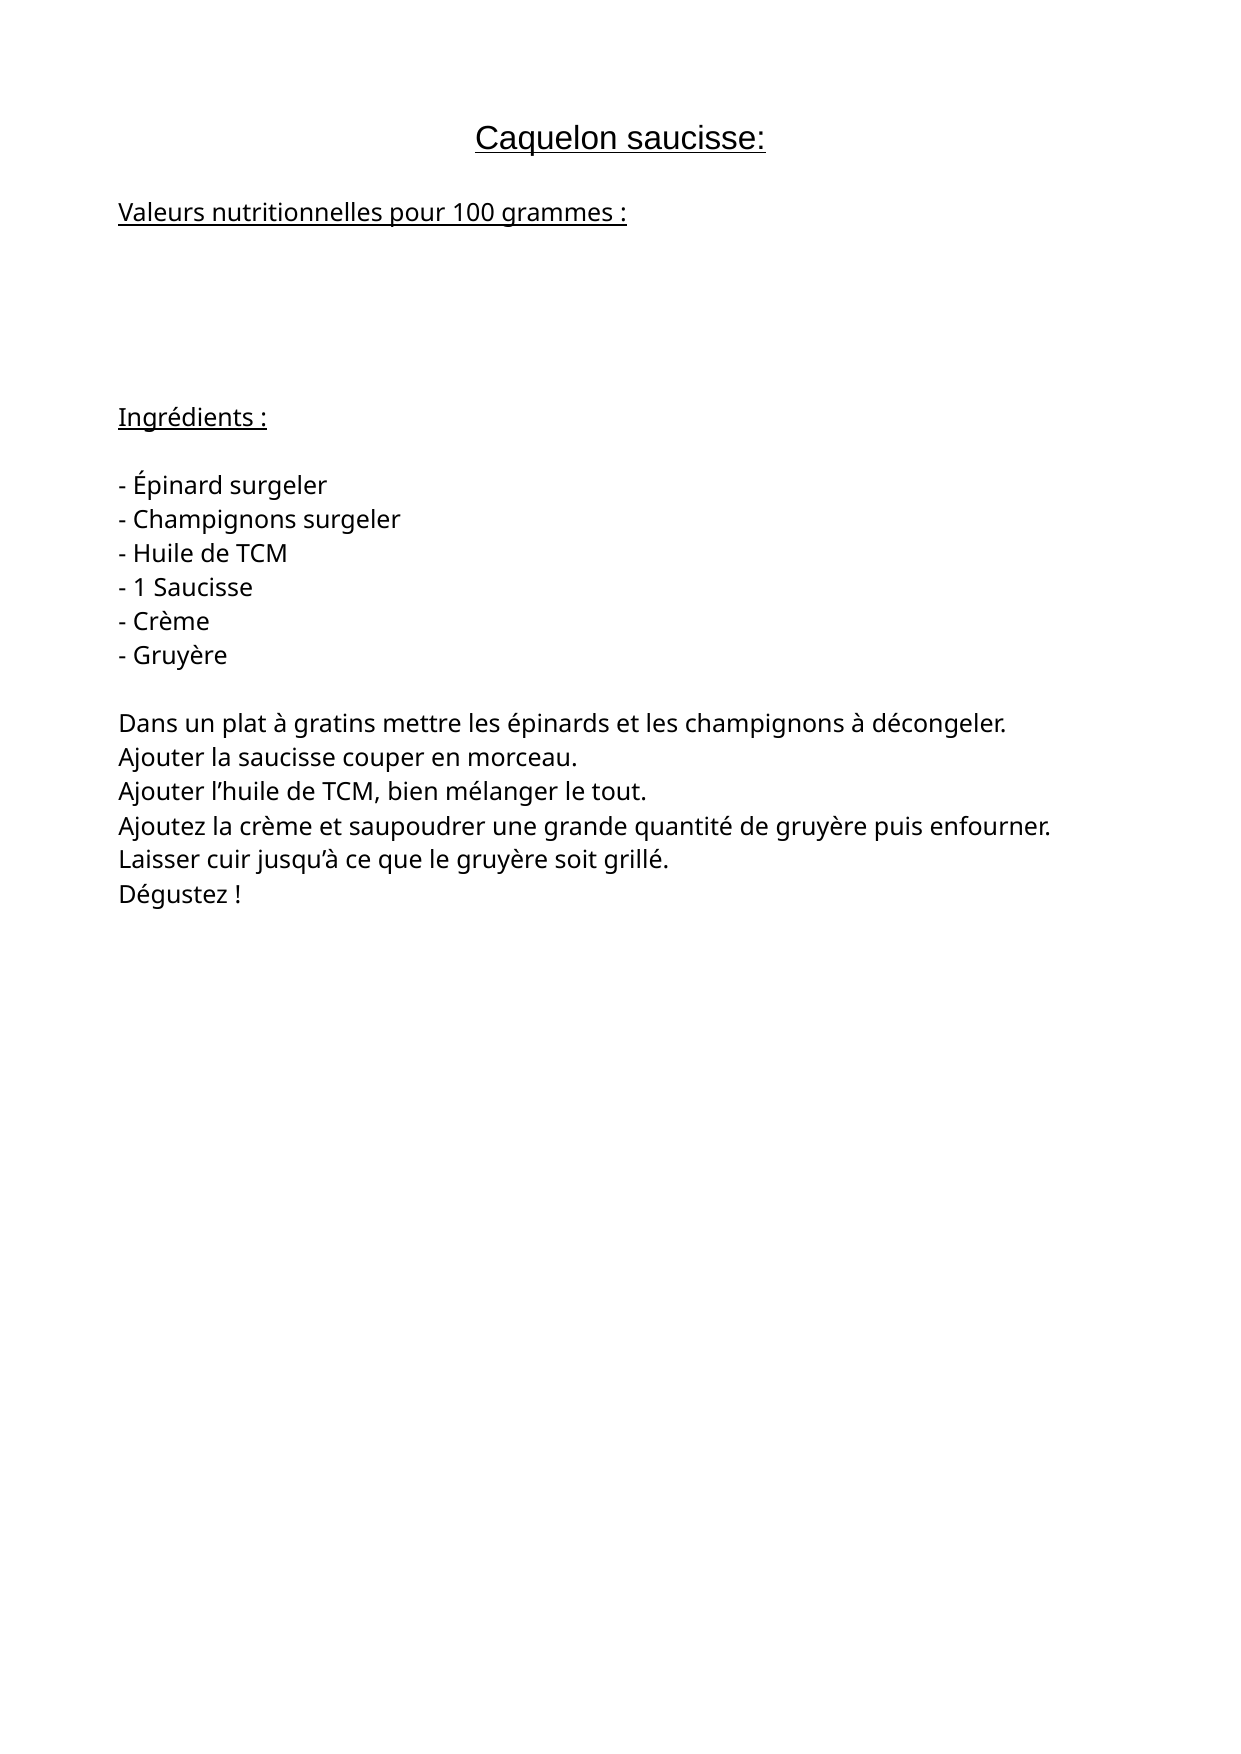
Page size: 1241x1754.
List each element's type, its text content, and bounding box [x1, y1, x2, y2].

text - 1 Saucisse [118, 570, 1122, 604]
text Ajouter l’huile de TCM, bien mélanger le tout. [118, 774, 1122, 808]
text Caquelon saucisse: [118, 118, 1122, 157]
text Laisser cuir jusqu’à ce que le gruyère soit grillé. [118, 842, 1122, 876]
text Dans un plat à gratins mettre les épinards et les champignons à décongeler. [118, 706, 1122, 740]
text Dégustez ! [118, 876, 1122, 910]
text - Épinard surgeler [118, 467, 1122, 502]
text - Crème [118, 604, 1122, 638]
text Valeurs nutritionnelles pour 100 grammes : [118, 195, 1122, 229]
text - Gruyère [118, 638, 1122, 672]
text - Champignons surgeler [118, 502, 1122, 536]
text Ingrédients : [118, 399, 1122, 433]
text - Huile de TCM [118, 536, 1122, 570]
text Ajoutez la crème et saupoudrer une grande quantité de gruyère puis enfourner. [118, 808, 1122, 842]
text Ajouter la saucisse couper en morceau. [118, 740, 1122, 774]
